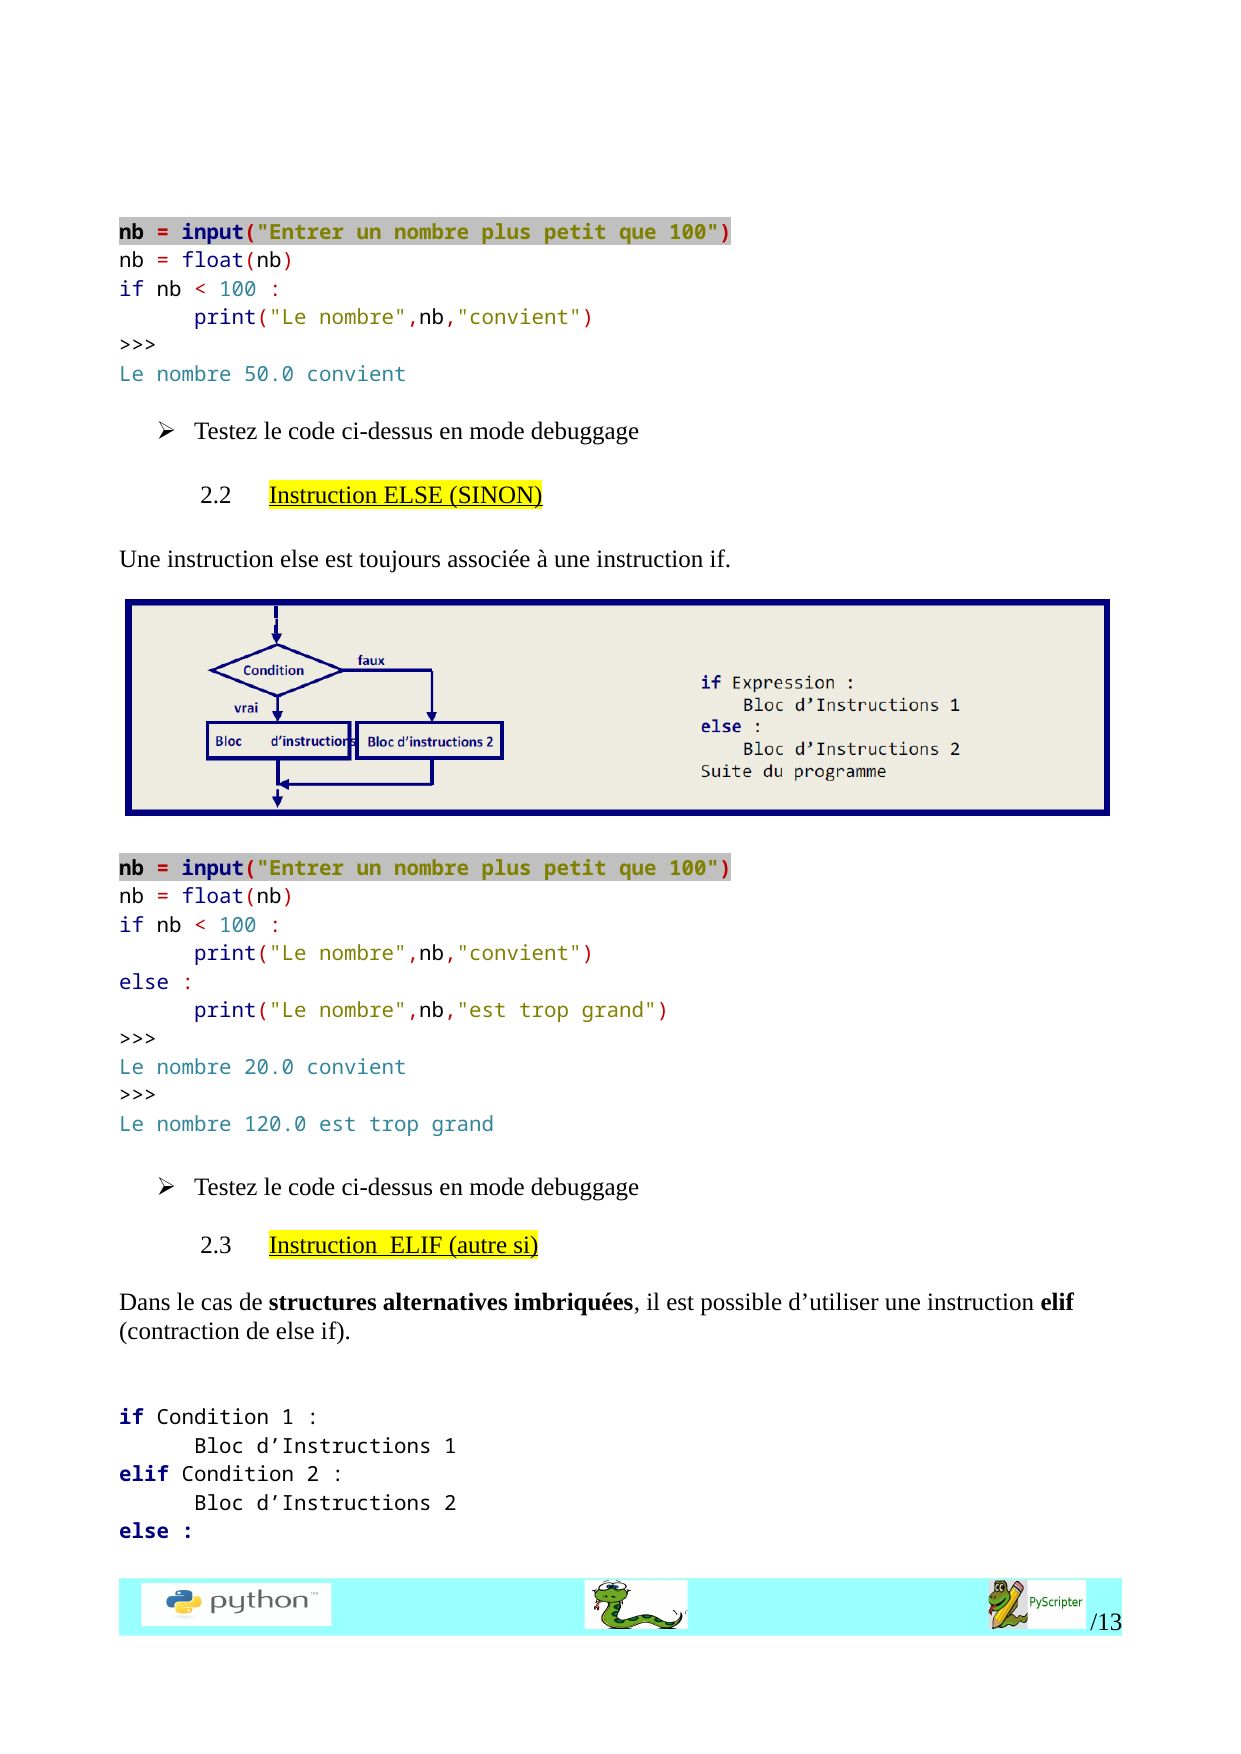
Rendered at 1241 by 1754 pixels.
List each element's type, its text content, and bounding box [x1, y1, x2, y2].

text Bloc d’Instructions 1 [119, 1431, 1122, 1459]
text Une instruction else est toujours associée à une instruction if. [119, 544, 1122, 572]
text nb = input("Entrer un nombre plus petit que 100") [119, 853, 1122, 881]
text print("Le nombre",nb,"convient") [119, 938, 1122, 967]
text >>> [119, 1081, 1122, 1109]
picture [141, 1583, 332, 1626]
picture [988, 1580, 1087, 1629]
text nb = float(nb) [119, 245, 1122, 274]
text else : [119, 967, 1122, 995]
picture [584, 1580, 688, 1629]
text Dans le cas de structures alternatives imbriquées, il est possible d’utiliser une instruction elif [119, 1287, 1122, 1316]
text print("Le nombre",nb,"convient") [119, 302, 1122, 331]
text Bloc d’Instructions 2 [119, 1488, 1122, 1516]
text elif Condition 2 : [119, 1459, 1122, 1488]
text >>> [119, 1024, 1122, 1052]
text (contraction de else if). [119, 1316, 1122, 1345]
text if nb < 100 : [119, 910, 1122, 938]
text Le nombre 120.0 est trop grand [119, 1109, 1122, 1137]
text else : [119, 1516, 1122, 1544]
list Testez le code ci-dessus en mode debuggage [156, 416, 1122, 445]
text Le nombre 50.0 convient [119, 359, 1122, 387]
list Instruction ELIF (autre si) [194, 1230, 1122, 1259]
text if nb < 100 : [119, 274, 1122, 302]
text Le nombre 20.0 convient [119, 1052, 1122, 1081]
list Testez le code ci-dessus en mode debuggage [156, 1172, 1122, 1201]
text nb = input("Entrer un nombre plus petit que 100") [119, 217, 1122, 245]
text nb = float(nb) [119, 881, 1122, 910]
text >>> [119, 331, 1122, 359]
list Instruction ELSE (SINON) [194, 480, 1122, 509]
text if Condition 1 : [119, 1402, 1122, 1431]
text print("Le nombre",nb,"est trop grand") [119, 995, 1122, 1024]
